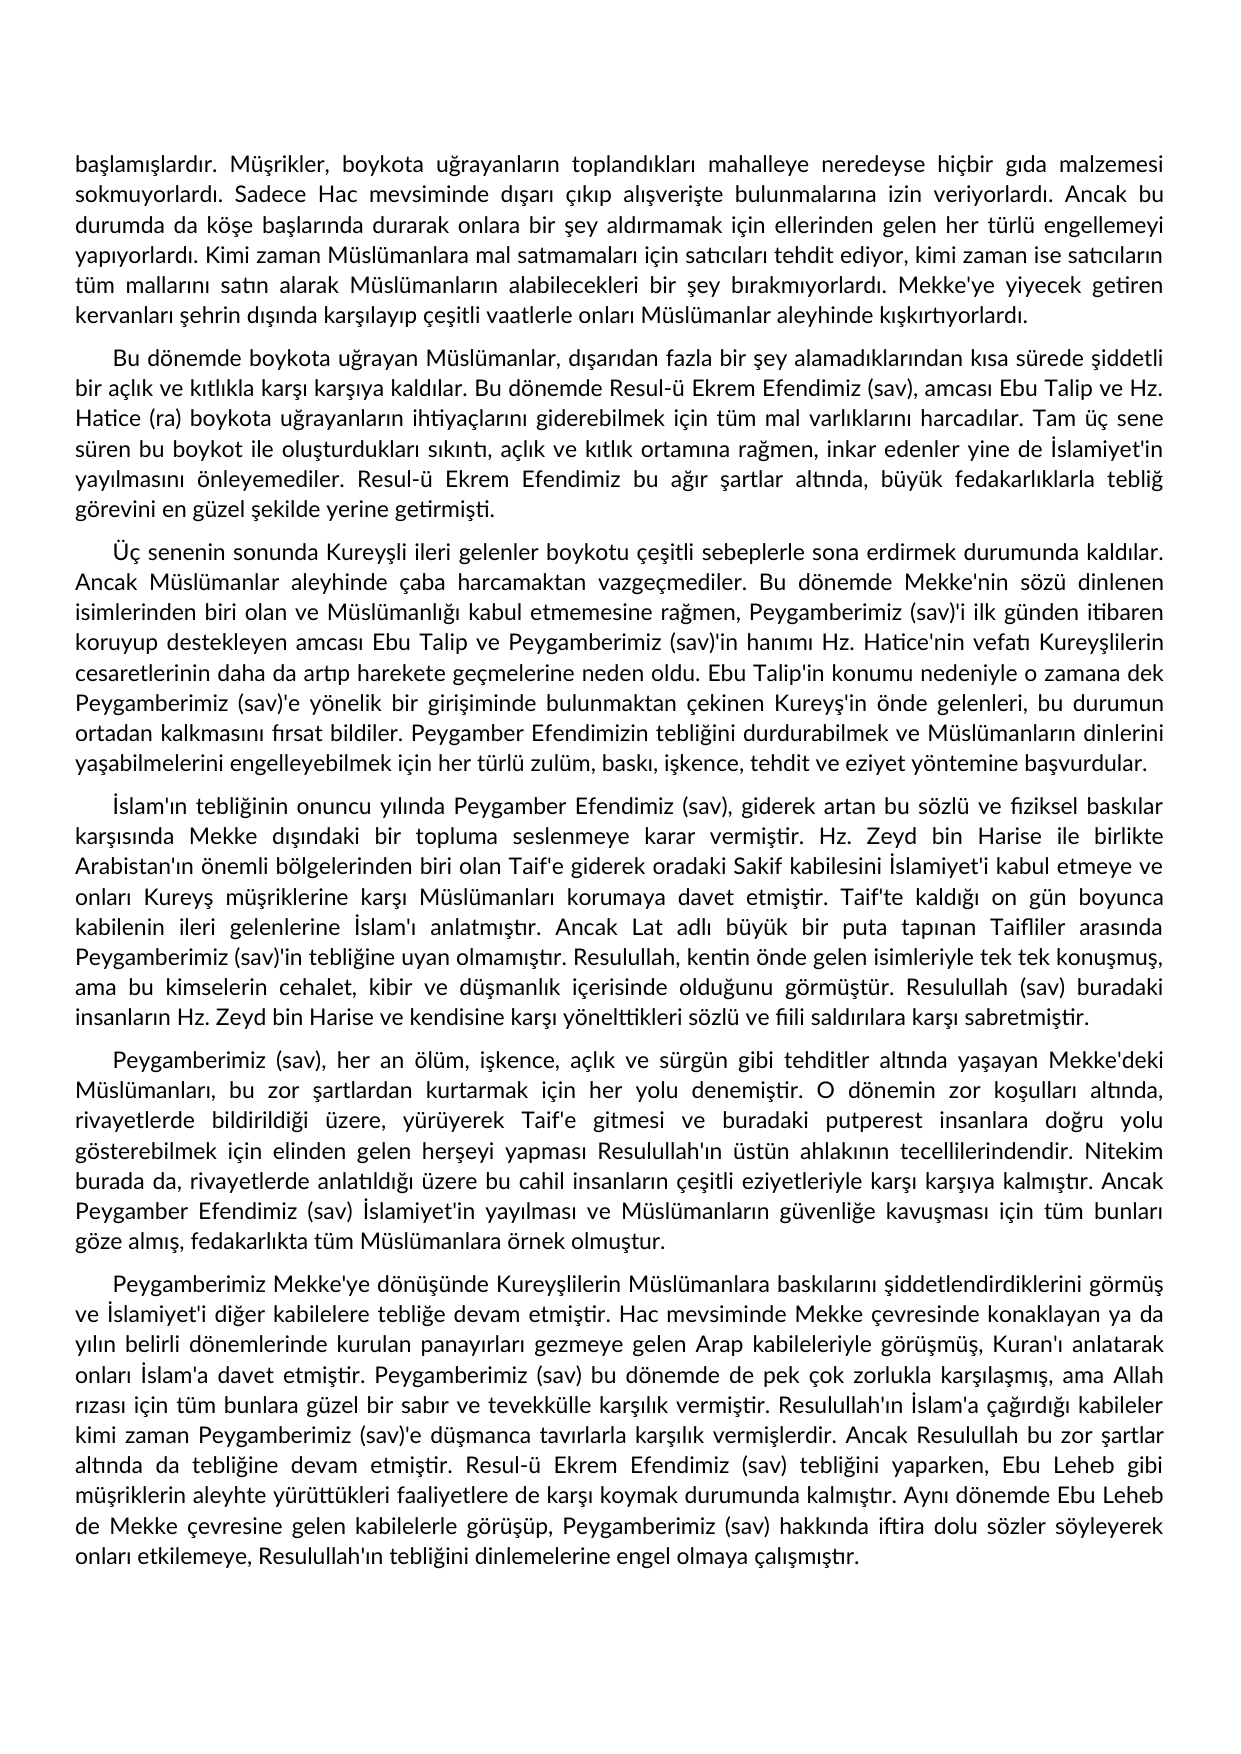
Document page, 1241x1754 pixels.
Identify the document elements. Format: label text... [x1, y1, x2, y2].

text İslam'ın tebliğinin onuncu yılında Peygamber Efendimiz (sav), giderek artan bu sözlü ve fiziksel baskılar karşısında Mekke dışındaki bir topluma seslenmeye karar vermiştir. Hz. Zeyd bin Harise ile birlikte Arabistan'ın önemli bölgelerinden biri olan Taif'e giderek oradaki Sakif kabilesini İslamiyet'i kabul etmeye ve onları Kureyş müşriklerine karşı Müslümanları korumaya davet etmiştir. Taif'te kaldığı on gün boyunca kabilenin ileri gelenlerine İslam'ı anlatmıştır. Ancak Lat adlı büyük bir puta tapınan Taifliler arasında Peygamberimiz (sav)'in tebliğine uyan olmamıştır. Resulullah, kentin önde gelen isimleriyle tek tek konuşmuş, ama bu kimselerin cehalet, kibir ve düşmanlık içerisinde olduğunu görmüştür. Resulullah (sav) buradaki insanların Hz. Zeyd bin Harise ve kendisine karşı yönelttikleri sözlü ve fiili saldırılara karşı sabretmiştir. [75, 792, 1165, 1031]
text Peygamberimiz (sav), her an ölüm, işkence, açlık ve sürgün gibi tehditler altında yaşayan Mekke'deki Müslümanları, bu zor şartlardan kurtarmak için her yolu denemiştir. O dönemin zor koşulları altında, rivayetlerde bildirildiği üzere, yürüyerek Taif'e gitmesi ve buradaki putperest insanlara doğru yolu gösterebilmek için elinden gelen herşeyi yapması Resulullah'ın üstün ahlakının tecellilerindendir. Nitekim burada da, rivayetlerde anlatıldığı üzere bu cahil insanların çeşitli eziyetleriyle karşı karşıya kalmıştır. Ancak Peygamber Efendimiz (sav) İslamiyet'in yayılması ve Müslümanların güvenliğe kavuşması için tüm bunları göze almış, fedakarlıkta tüm Müslümanlara örnek olmuştur. [75, 1046, 1165, 1254]
text Bu dönemde boykota uğrayan Müslümanlar, dışarıdan fazla bir şey alamadıklarından kısa sürede şiddetli bir açlık ve kıtlıkla karşı karşıya kaldılar. Bu dönemde Resul-ü Ekrem Efendimiz (sav), amcası Ebu Talip ve Hz. Hatice (ra) boykota uğrayanların ihtiyaçlarını giderebilmek için tüm mal varlıklarını harcadılar. Tam üç sene süren bu boykot ile oluşturdukları sıkıntı, açlık ve kıtlık ortamına rağmen, inkar edenler yine de İslamiyet'in yayılmasını önleyemediler. Resul-ü Ekrem Efendimiz bu ağır şartlar altında, büyük fedakarlıklarla tebliğ görevini en güzel şekilde yerine getirmişti. [75, 344, 1165, 522]
text Peygamberimiz Mekke'ye dönüşünde Kureyşlilerin Müslümanlara baskılarını şiddetlendirdiklerini görmüş ve İslamiyet'i diğer kabilelere tebliğe devam etmiştir. Hac mevsiminde Mekke çevresinde konaklayan ya da yılın belirli dönemlerinde kurulan panayırları gezmeye gelen Arap kabileleriyle görüşmüş, Kuran'ı anlatarak onları İslam'a davet etmiştir. Peygamberimiz (sav) bu dönemde de pek çok zorlukla karşılaşmış, ama Allah rızası için tüm bunlara güzel bir sabır ve tevekkülle karşılık vermiştir. Resulullah'ın İslam'a çağırdığı kabileler kimi zaman Peygamberimiz (sav)'e düşmanca tavırlarla karşılık vermişlerdir. Ancak Resulullah bu zor şartlar altında da tebliğine devam etmiştir. Resul-ü Ekrem Efendimiz (sav) tebliğini yaparken, Ebu Leheb gibi müşriklerin aleyhte yürüttükleri faaliyetlere de karşı koymak durumunda kalmıştır. Aynı dönemde Ebu Leheb de Mekke çevresine gelen kabilelerle görüşüp, Peygamberimiz (sav) hakkında iftira dolu sözler söyleyerek onları etkilemeye, Resulullah'ın tebliğini dinlemelerine engel olmaya çalışmıştır. [75, 1270, 1165, 1569]
text Üç senenin sonunda Kureyşli ileri gelenler boykotu çeşitli sebeplerle sona erdirmek durumunda kaldılar. Ancak Müslümanlar aleyhinde çaba harcamaktan vazgeçmediler. Bu dönemde Mekke'nin sözü dinlenen isimlerinden biri olan ve Müslümanlığı kabul etmemesine rağmen, Peygamberimiz (sav)'i ilk günden itibaren koruyup destekleyen amcası Ebu Talip ve Peygamberimiz (sav)'in hanımı Hz. Hatice'nin vefatı Kureyşlilerin cesaretlerinin daha da artıp harekete geçmelerine neden oldu. Ebu Talip'in konumu nedeniyle o zamana dek Peygamberimiz (sav)'e yönelik bir girişiminde bulunmaktan çekinen Kureyş'in önde gelenleri, bu durumun ortadan kalkmasını fırsat bildiler. Peygamber Efendimizin tebliğini durdurabilmek ve Müslümanların dinlerini yaşabilmelerini engelleyebilmek için her türlü zulüm, baskı, işkence, tehdit ve eziyet yöntemine başvurdular. [75, 537, 1165, 776]
text başlamışlardır. Müşrikler, boykota uğrayanların toplandıkları mahalleye neredeyse hiçbir gıda malzemesi sokmuyorlardı. Sadece Hac mevsiminde dışarı çıkıp alışverişte bulunmalarına izin veriyorlardı. Ancak bu durumda da köşe başlarında durarak onlara bir şey aldırmamak için ellerinden gelen her türlü engellemeyi yapıyorlardı. Kimi zaman Müslümanlara mal satmamaları için satıcıları tehdit ediyor, kimi zaman ise satıcıların tüm mallarını satın alarak Müslümanların alabilecekleri bir şey bırakmıyorlardı. Mekke'ye yiyecek getiren kervanları şehrin dışında karşılayıp çeşitli vaatlerle onları Müslümanlar aleyhinde kışkırtıyorlardı. [75, 150, 1165, 328]
